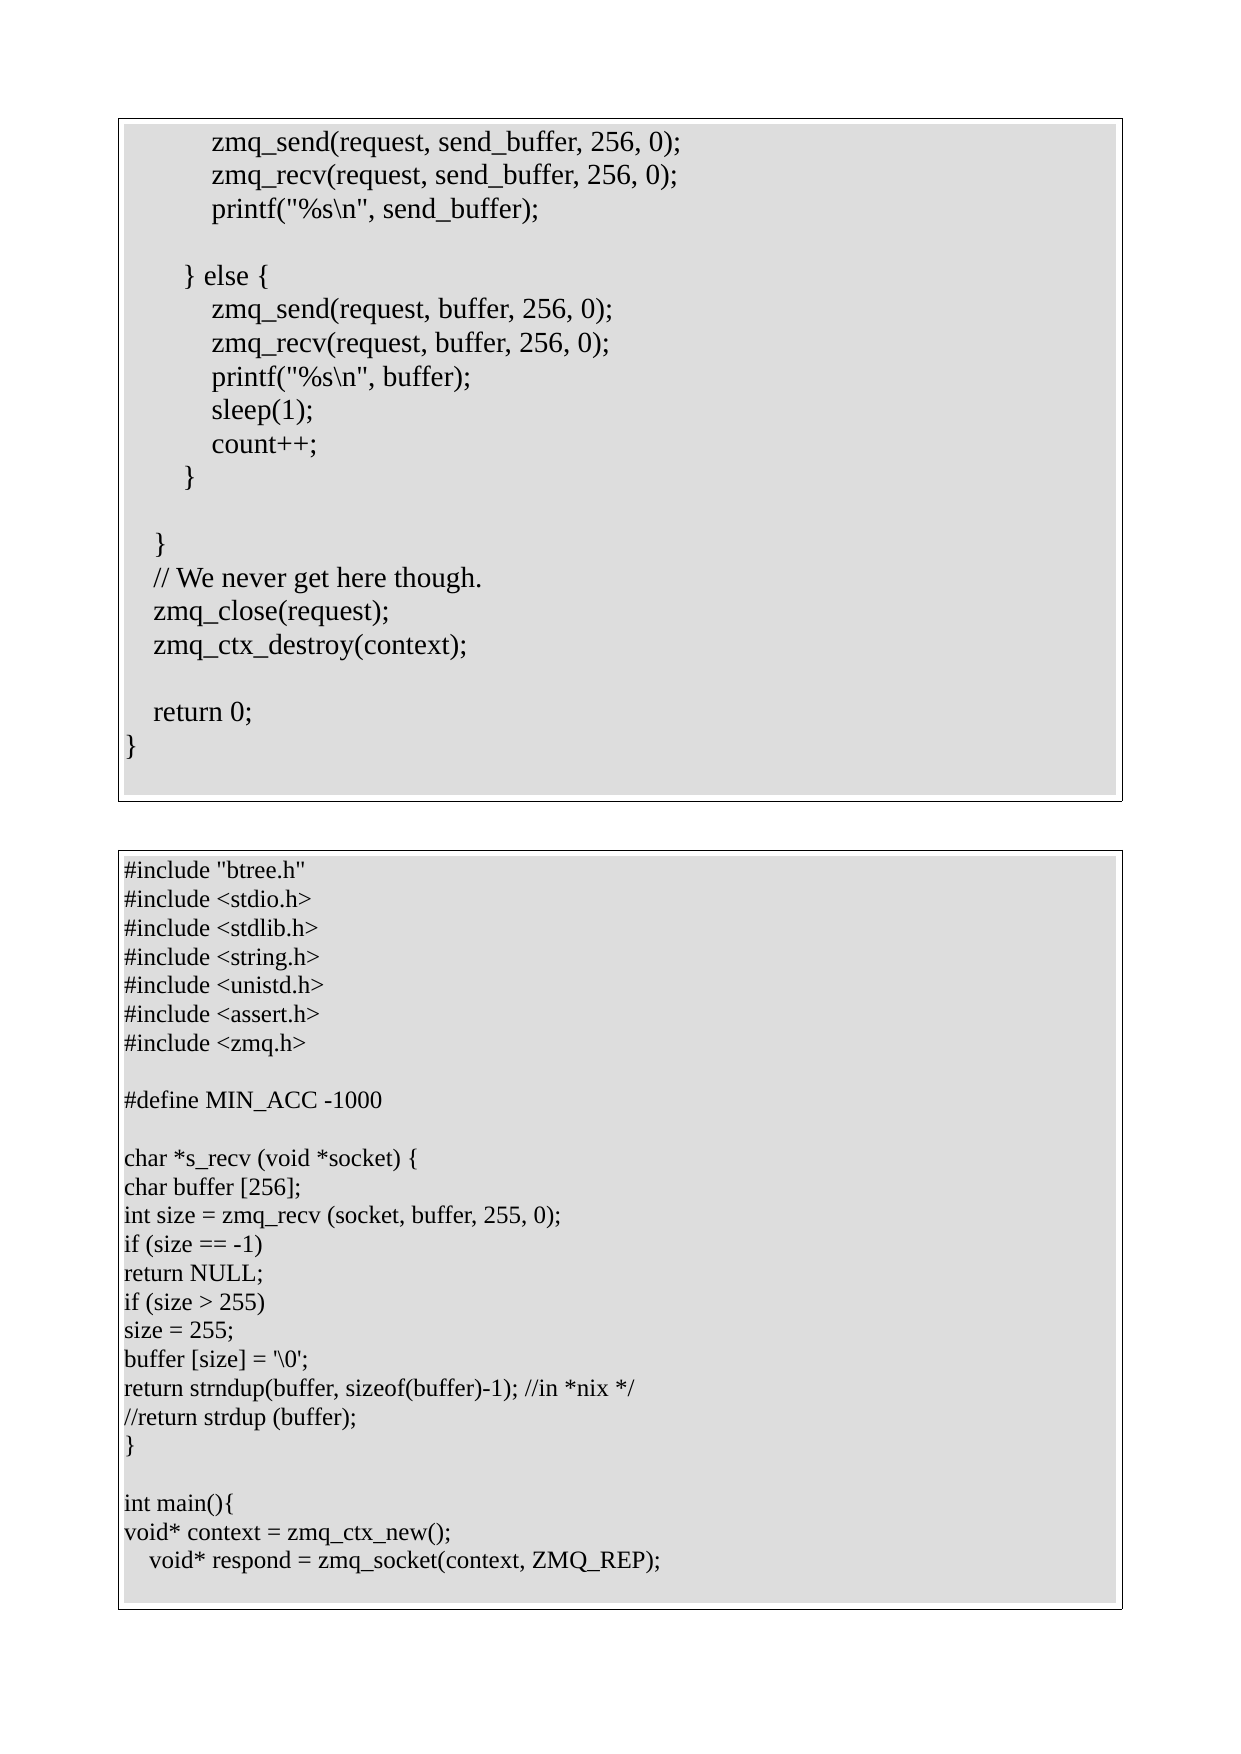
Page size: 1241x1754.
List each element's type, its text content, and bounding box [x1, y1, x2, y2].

table_header zmq_send(request, send_buffer, 256, 0); zmq_recv(request, send_buffer, 256, 0); printf("%s\n", send_buffer); } else { zmq_send(request, buffer, 256, 0); zmq_recv(request, buffer, 256, 0); printf("%s\n", buffer); sleep(1); count++; } } // We never get here though. zmq_close(request); zmq_ctx_destroy(context); return 0; } [119, 119, 1122, 801]
table_header #include "btree.h" #include <stdio.h> #include <stdlib.h> #include <string.h> #include <unistd.h> #include <assert.h> #include <zmq.h> #define MIN_ACC -1000 char *s_recv (void *socket) { char buffer [256]; int size = zmq_recv (socket, buffer, 255, 0); if (size == -1) return NULL; if (size > 255) size = 255; buffer [size] = '\0'; return strndup(buffer, sizeof(buffer)-1); //in *nix */ //return strdup (buffer); } int main(){ void* context = zmq_ctx_new(); void* respond = zmq_socket(context, ZMQ_REP); [119, 851, 1122, 1609]
